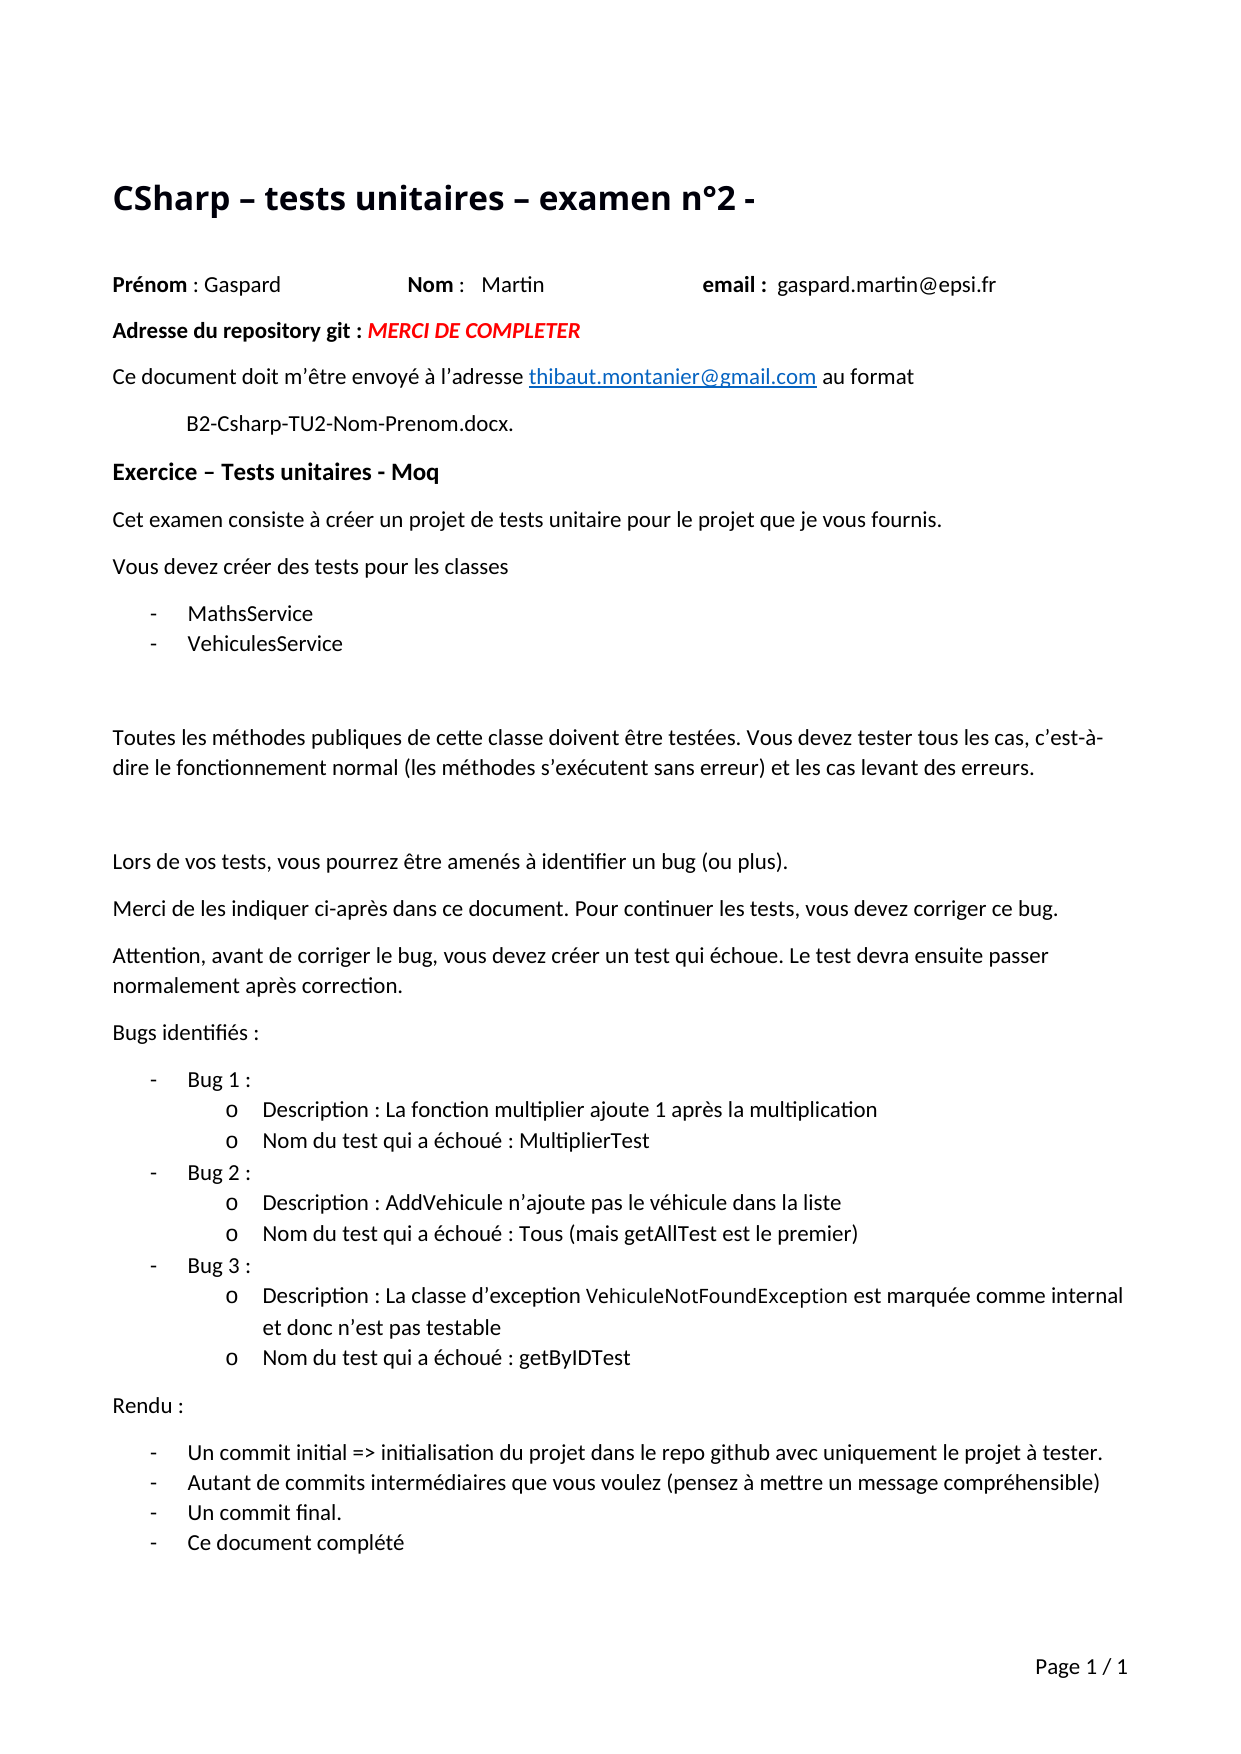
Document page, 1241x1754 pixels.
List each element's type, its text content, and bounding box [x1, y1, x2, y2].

list Bug 1 : [150, 1065, 1128, 1093]
subtitle CSharp – tests unitaires – examen n°2 - [112, 175, 1128, 220]
list Description : La fonction multiplier ajoute 1 après la multiplication [225, 1095, 1128, 1124]
list Bug 2 : [150, 1158, 1128, 1186]
text Rendu : [112, 1391, 1128, 1419]
list Nom du test qui a échoué : MultiplierTest [225, 1126, 1128, 1156]
list Description : AddVehicule n’ajoute pas le véhicule dans la liste [225, 1188, 1128, 1217]
text Bugs identifiés : [112, 1018, 1128, 1046]
text Merci de les indiquer ci-après dans ce document. Pour continuer les tests, vous devez corriger ce bug. [112, 894, 1128, 922]
list Nom du test qui a échoué : getByIDTest [225, 1343, 1128, 1372]
text Adresse du repository git : MERCI DE COMPLETER [112, 316, 1128, 344]
text Exercice – Tests unitaires - Moq [112, 456, 1128, 486]
list Ce document complété [150, 1528, 1128, 1556]
list Autant de commits intermédiaires que vous voulez (pensez à mettre un message compréhensible) [150, 1468, 1128, 1496]
text Lors de vos tests, vous pourrez être amenés à identifier un bug (ou plus). [112, 847, 1128, 875]
text Attention, avant de corriger le bug, vous devez créer un test qui échoue. Le test devra ensuite passer normalement après correction. [112, 941, 1128, 999]
list VehiculesService [150, 629, 1128, 657]
text Ce document doit m’être envoyé à l’adresse thibaut.montanier@gmail.com au format [112, 362, 1128, 390]
text Cet examen consiste à créer un projet de tests unitaire pour le projet que je vous fournis. [112, 505, 1128, 533]
list MathsService [150, 599, 1128, 627]
text Toutes les méthodes publiques de cette classe doivent être testées. Vous devez tester tous les cas, c’est-à-dire le fonctionnement normal (les méthodes s’exécutent sans erreur) et les cas levant des erreurs. [112, 723, 1128, 781]
list Un commit final. [150, 1498, 1128, 1526]
list Description : La classe d’exception VehiculeNotFoundException est marquée comme internal et donc n’est pas testable [225, 1281, 1128, 1341]
text Prénom : Gaspard Nom : Martin email : gaspard.martin@epsi.fr [112, 270, 1128, 298]
list Nom du test qui a échoué : Tous (mais getAllTest est le premier) [225, 1219, 1128, 1249]
list Un commit initial => initialisation du projet dans le repo github avec uniquement le projet à tester. [150, 1438, 1128, 1466]
text B2-Csharp-TU2-Nom-Prenom.docx. [112, 409, 1128, 437]
text Vous devez créer des tests pour les classes [112, 552, 1128, 580]
list Bug 3 : [150, 1251, 1128, 1279]
